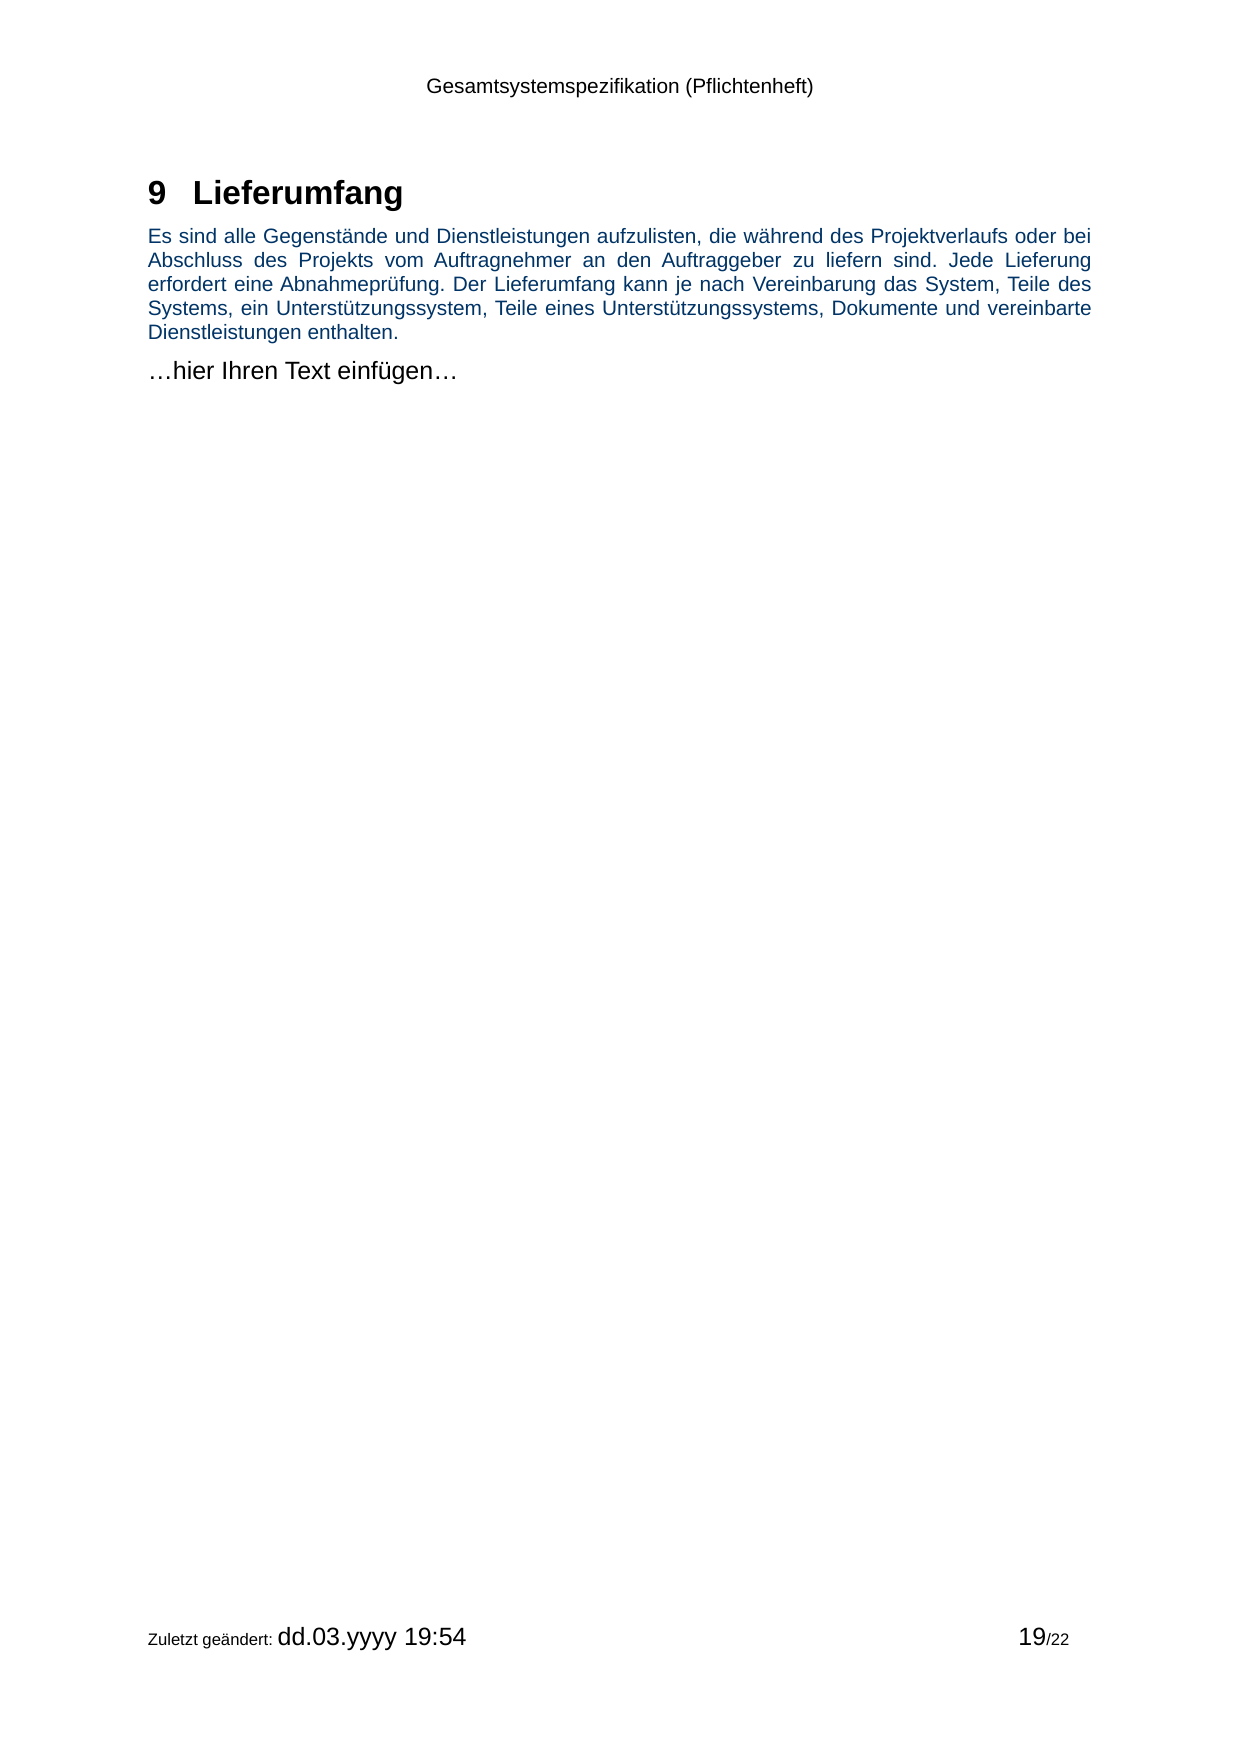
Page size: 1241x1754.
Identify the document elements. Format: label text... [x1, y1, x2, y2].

text Es sind alle Gegenstände und Dienstleistungen aufzulisten, die während des Projektverlaufs oder bei Abschluss des Projekts vom Auftragnehmer an den Auftraggeber zu liefern sind. Jede Lieferung erfordert eine Abnahmeprüfung. Der Lieferumfang kann je nach Vereinbarung das System, Teile des Systems, ein Unterstützungssystem, Teile eines Unterstützungssystems, Dokumente und vereinbarte Dienstleistungen enthalten. [148, 224, 1092, 343]
text …hier Ihren Text einfügen… [148, 356, 1092, 385]
subtitle Lieferumfang [148, 173, 1092, 211]
